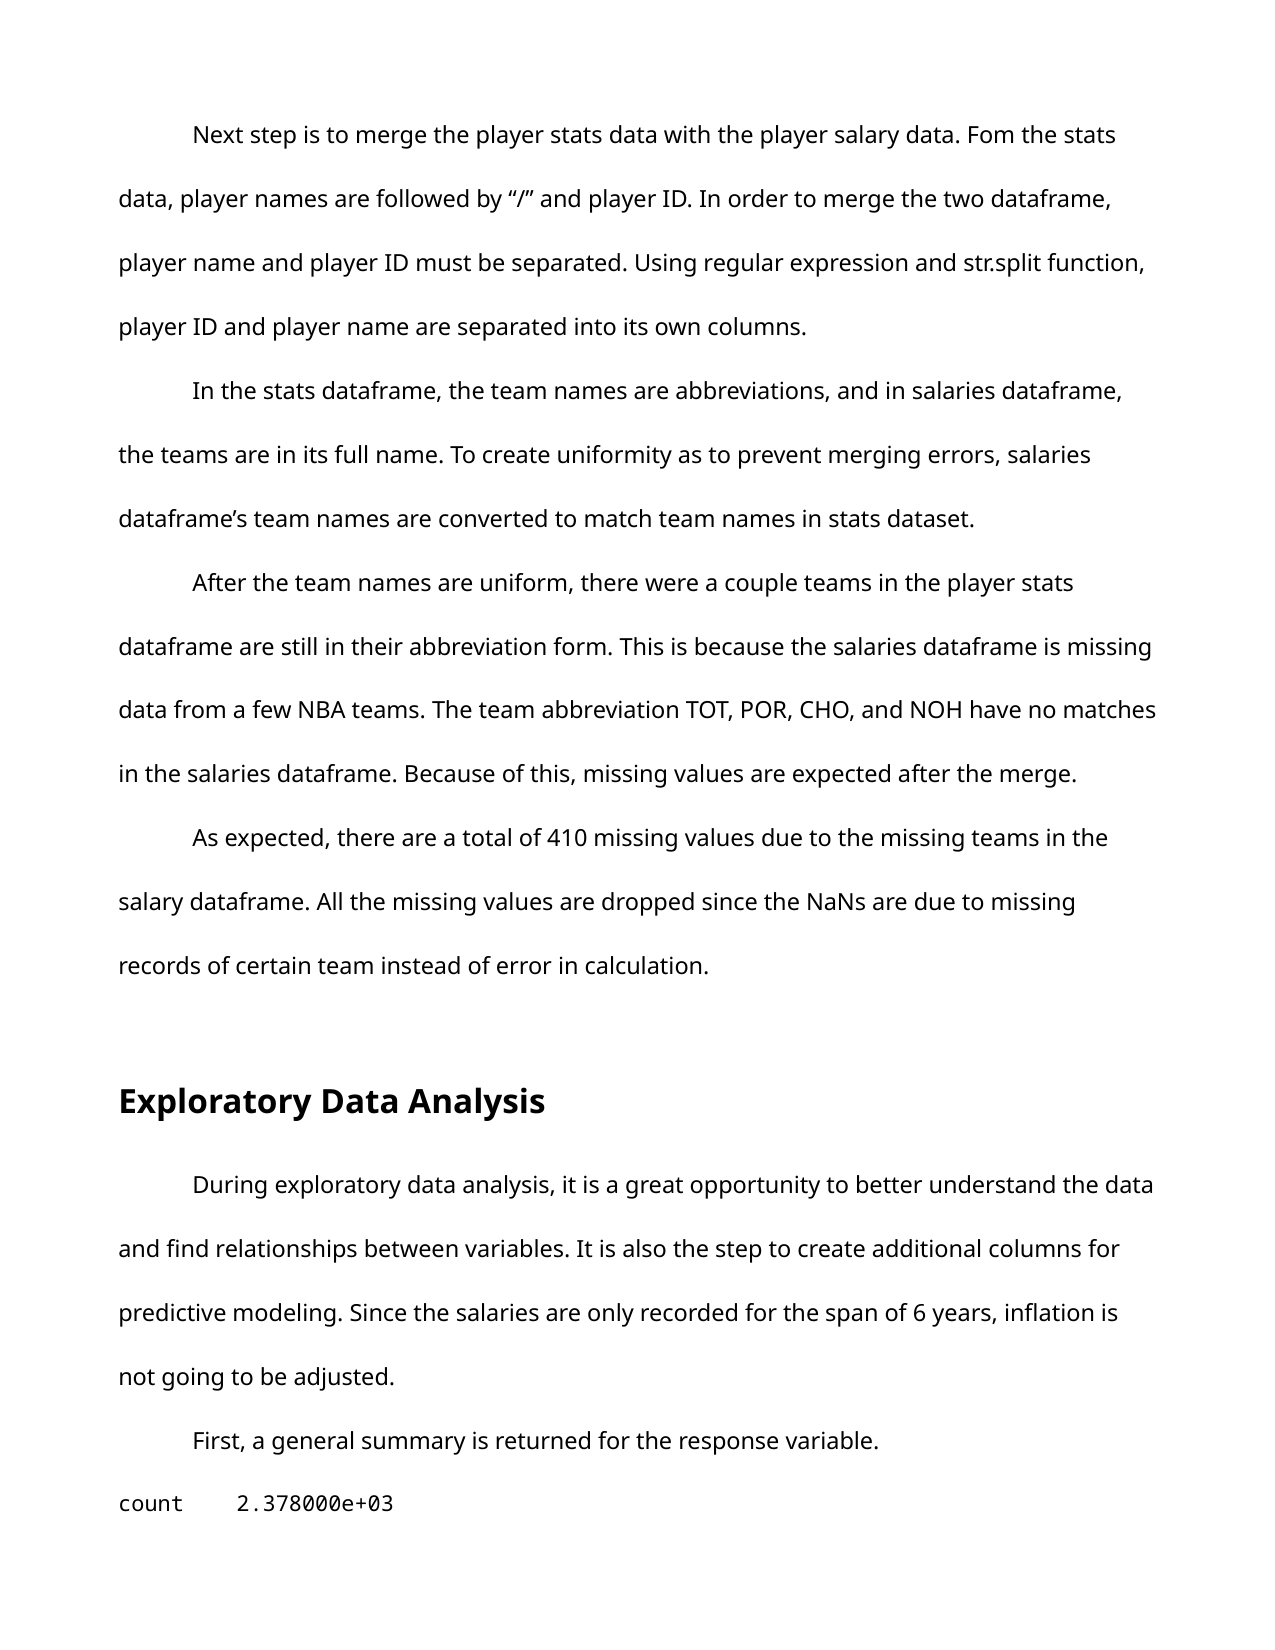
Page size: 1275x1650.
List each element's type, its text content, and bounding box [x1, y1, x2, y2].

text As expected, there are a total of 410 missing values due to the missing teams in the salary dataframe. All the missing values are dropped since the NaNs are due to missing records of certain team instead of error in calculation. [118, 822, 1157, 982]
text In the stats dataframe, the team names are abbreviations, and in salaries dataframe, the teams are in its full name. To create uniformity as to prevent merging errors, salaries dataframe’s team names are converted to match team names in stats dataset. [118, 374, 1157, 534]
text After the team names are uniform, there were a couple teams in the player stats dataframe are still in their abbreviation form. This is because the salaries dataframe is missing data from a few NBA teams. The team abbreviation TOT, POR, CHO, and NOH have no matches in the salaries dataframe. Because of this, missing values are expected after the merge. [118, 566, 1157, 790]
text count 2.378000e+03 [118, 1488, 1157, 1518]
text Exploratory Data Analysis [118, 1077, 1157, 1123]
text First, a general summary is returned for the response variable. [118, 1424, 1157, 1456]
text During exploratory data analysis, it is a great opportunity to better understand the data and find relationships between variables. It is also the step to create additional columns for predictive modeling. Since the salaries are only recorded for the span of 6 years, inflation is not going to be adjusted. [118, 1168, 1157, 1392]
text Next step is to merge the player stats data with the player salary data. Fom the stats data, player names are followed by “/” and player ID. In order to merge the two dataframe, player name and player ID must be separated. Using regular expression and str.split function, player ID and player name are separated into its own columns. [118, 118, 1157, 342]
